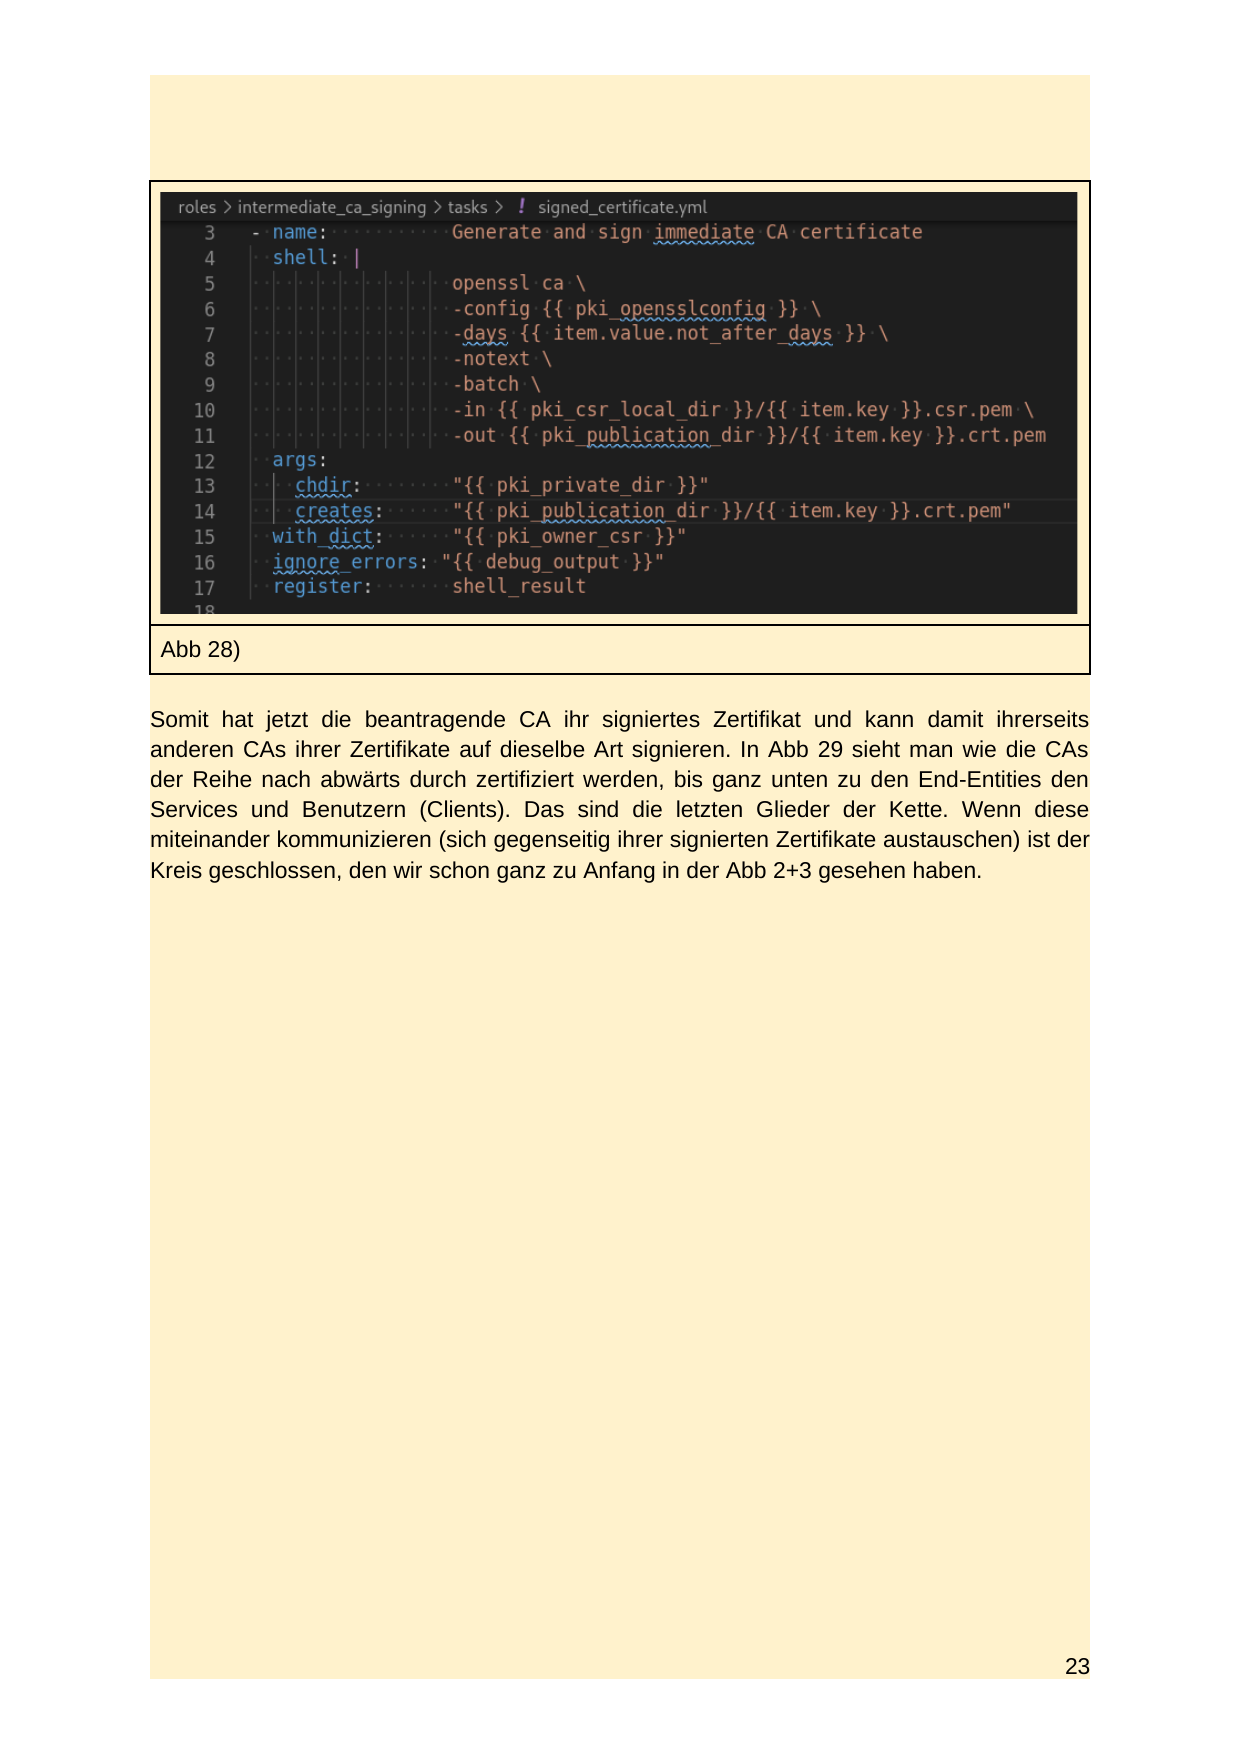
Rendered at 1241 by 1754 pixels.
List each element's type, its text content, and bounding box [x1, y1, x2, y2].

table_header [151, 182, 1089, 624]
text Somit hat jetzt die beantragende CA ihr signiertes Zertifikat und kann damit ihrerseits anderen CAs ihrer Zertifikate auf dieselbe Art signieren. In Abb 29 sieht man wie die CAs der Reihe nach abwärts durch zertifiziert werden, bis ganz unten zu den End-Entities den Services und Benutzern (Clients). Das sind die letzten Glieder der Kette. Wenn diese miteinander kommunizieren (sich gegenseitig ihrer signierten Zertifikate austauschen) ist der Kreis geschlossen, den wir schon ganz zu Anfang in der Abb 2+3 gesehen haben. [150, 706, 1090, 883]
picture [160, 192, 1078, 614]
table_cell Abb 28) [151, 626, 1089, 673]
